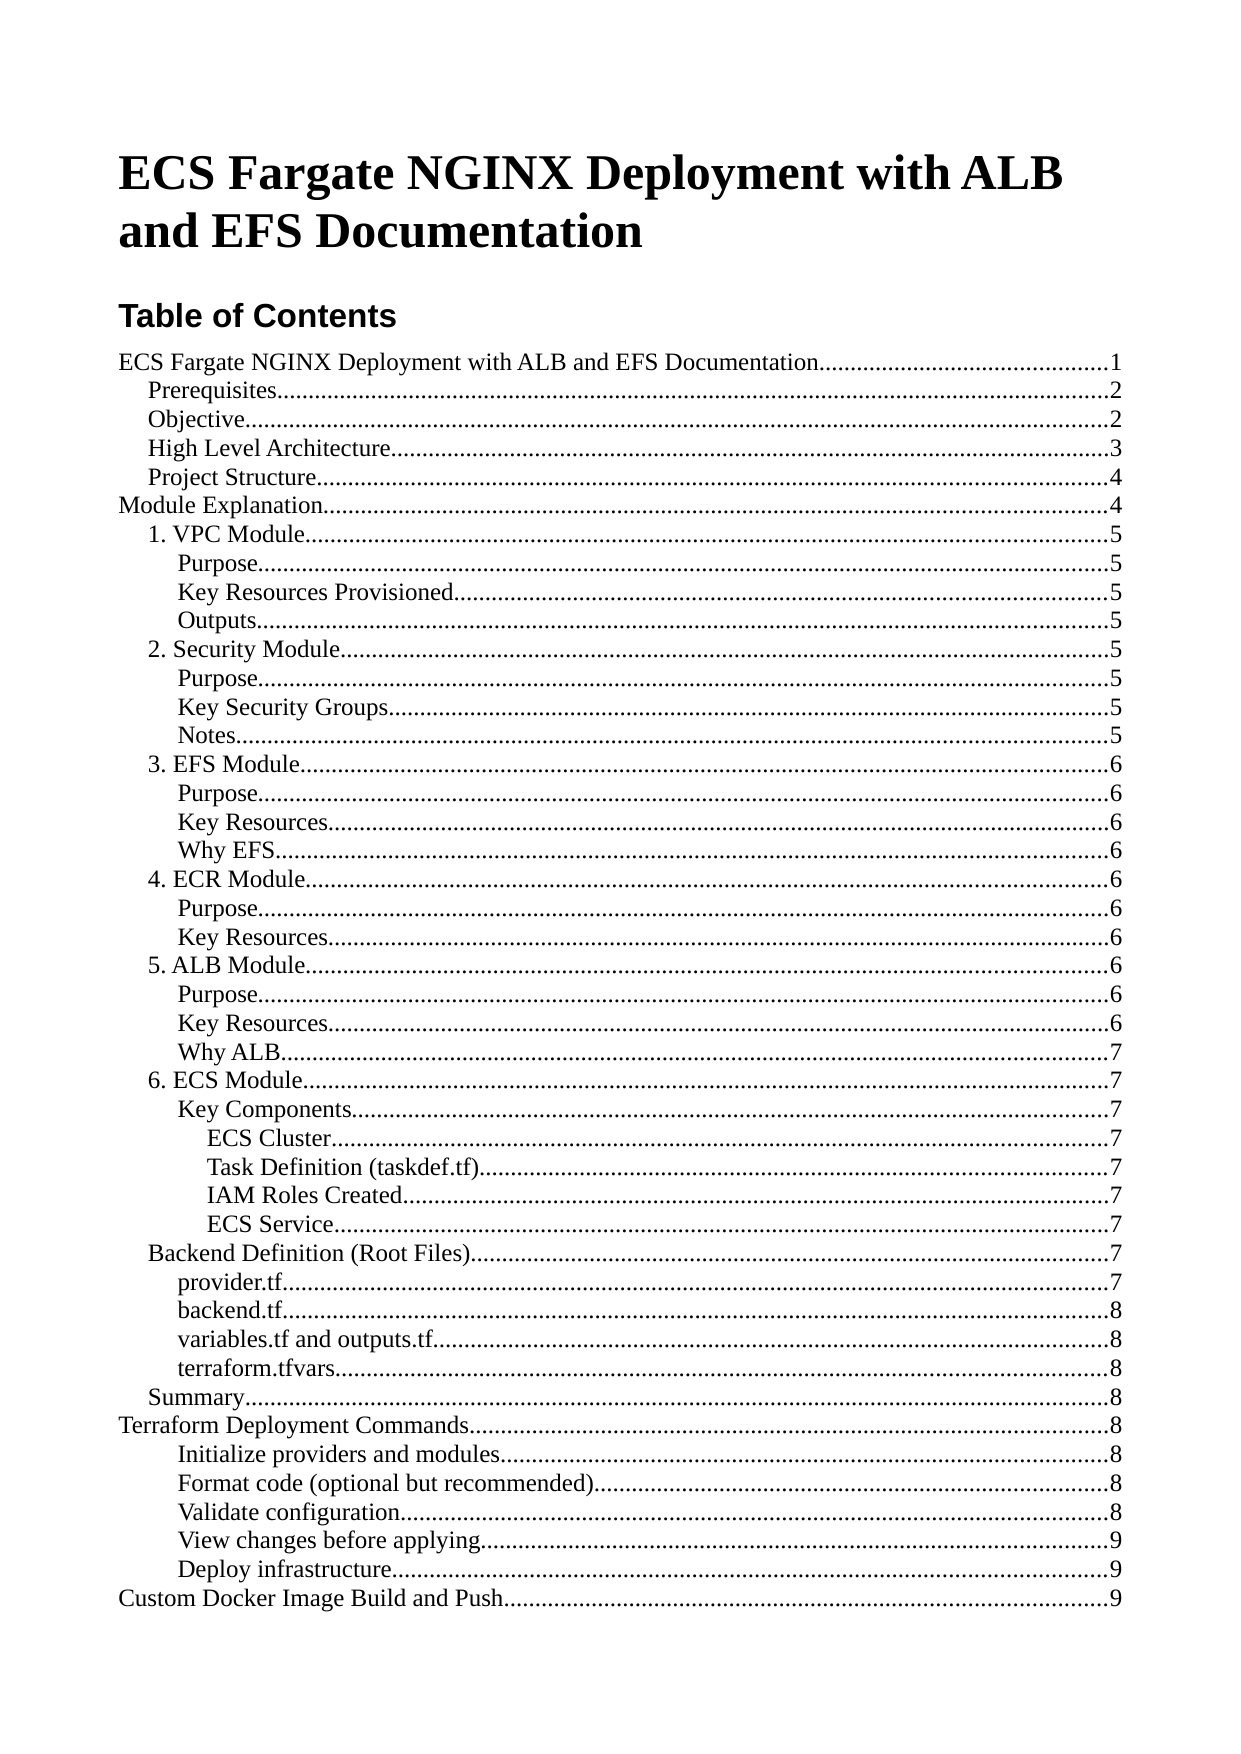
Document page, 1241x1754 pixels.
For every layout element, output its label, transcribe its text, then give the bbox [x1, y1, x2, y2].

text Key Security Groups 5 [177, 692, 1122, 720]
subtitle ECS Fargate NGINX Deployment with ALB and EFS Documentation [118, 143, 1122, 258]
text Purpose 5 [177, 663, 1122, 692]
text 5. ALB Module 6 [148, 950, 1122, 979]
text variables.tf and outputs.tf 8 [177, 1324, 1122, 1353]
text ECS Cluster 7 [207, 1123, 1122, 1152]
text Purpose 5 [177, 548, 1122, 577]
text backend.tf 8 [177, 1295, 1122, 1324]
text Project Structure 4 [148, 462, 1122, 490]
text Key Resources 6 [177, 922, 1122, 950]
text Why EFS 6 [177, 835, 1122, 864]
text Key Resources 6 [177, 807, 1122, 835]
text Notes 5 [177, 720, 1122, 749]
text terraform.tfvars 8 [177, 1353, 1122, 1382]
text Deploy infrastructure 9 [177, 1554, 1122, 1583]
text Key Components 7 [177, 1094, 1122, 1123]
text Terraform Deployment Commands 8 [118, 1410, 1122, 1439]
text Purpose 6 [177, 893, 1122, 922]
text 1. VPC Module 5 [148, 519, 1122, 548]
text Task Definition (taskdef.tf) 7 [207, 1152, 1122, 1180]
text Outputs 5 [177, 605, 1122, 634]
text Prerequisites 2 [148, 375, 1122, 404]
text Key Resources Provisioned 5 [177, 577, 1122, 605]
text 2. Security Module 5 [148, 634, 1122, 663]
text Initialize providers and modules 8 [177, 1439, 1122, 1468]
text Key Resources 6 [177, 1008, 1122, 1037]
text Validate configuration 8 [177, 1497, 1122, 1525]
text Format code (optional but recommended) 8 [177, 1468, 1122, 1497]
text ECS Fargate NGINX Deployment with ALB and EFS Documentation 1 [118, 347, 1122, 375]
text High Level Architecture 3 [148, 433, 1122, 462]
text Purpose 6 [177, 778, 1122, 807]
text Why ALB 7 [177, 1037, 1122, 1065]
text Summary 8 [148, 1382, 1122, 1410]
subtitle Table of Contents [118, 296, 1122, 334]
text Module Explanation 4 [118, 490, 1122, 519]
text IAM Roles Created 7 [207, 1180, 1122, 1209]
text Backend Definition (Root Files) 7 [148, 1238, 1122, 1267]
text provider.tf 7 [177, 1267, 1122, 1295]
text ECS Service 7 [207, 1209, 1122, 1238]
text Objective 2 [148, 404, 1122, 433]
text View changes before applying 9 [177, 1525, 1122, 1554]
text 6. ECS Module 7 [148, 1065, 1122, 1094]
text 4. ECR Module 6 [148, 864, 1122, 893]
text Purpose 6 [177, 979, 1122, 1008]
text 3. EFS Module 6 [148, 749, 1122, 778]
text Custom Docker Image Build and Push 9 [118, 1583, 1122, 1612]
